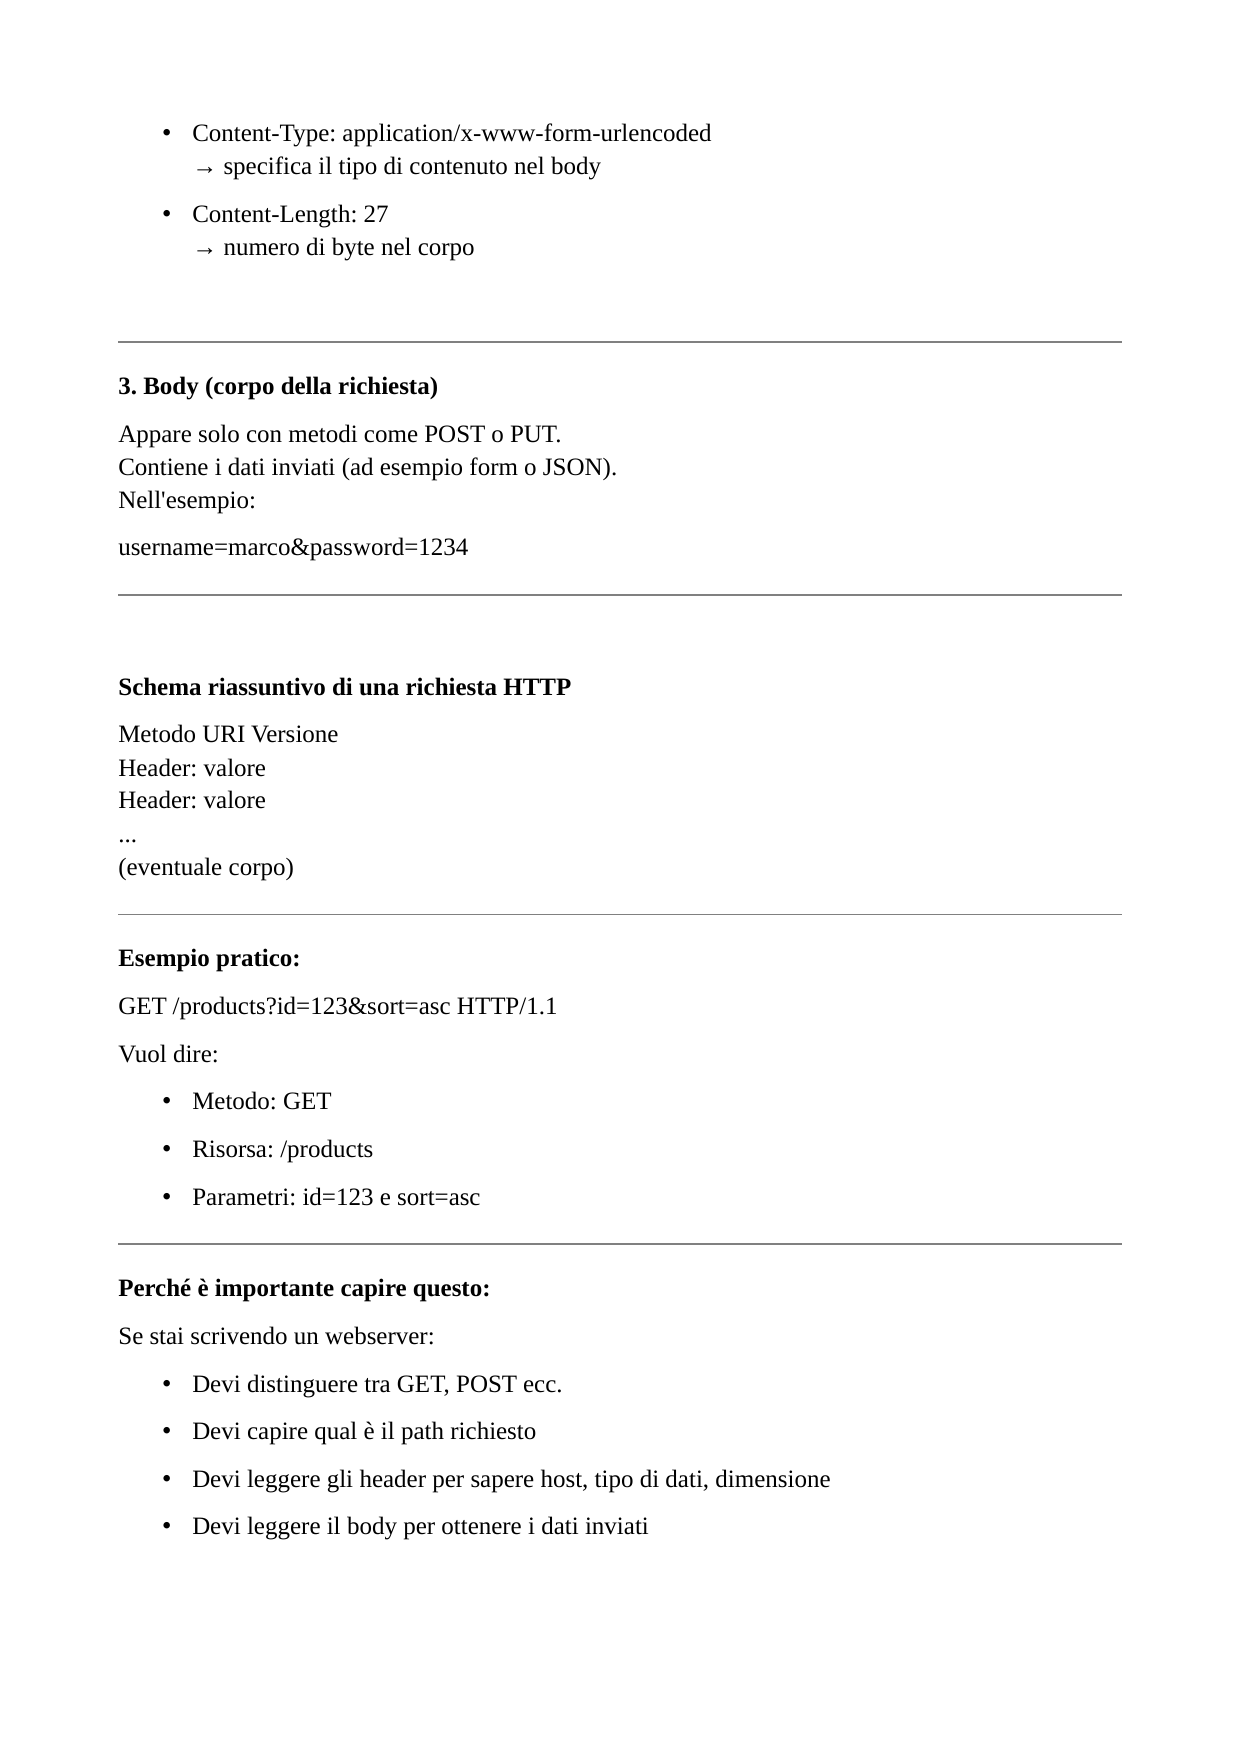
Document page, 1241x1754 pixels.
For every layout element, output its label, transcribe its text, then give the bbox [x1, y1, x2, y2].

text GET /products?id=123&sort=asc HTTP/1.1 [118, 991, 1122, 1020]
list Devi distinguere tra GET, POST ecc. [162, 1369, 1122, 1397]
list Content-Type: application/x-www-form-urlencoded → specifica il tipo di contenuto nel body [162, 118, 1122, 180]
list Devi leggere il body per ottenere i dati inviati [162, 1511, 1122, 1540]
text Se stai scrivendo un webserver: [118, 1321, 1122, 1350]
text Perché è importante capire questo: [118, 1273, 1122, 1302]
list Devi capire qual è il path richiesto [162, 1416, 1122, 1445]
list Devi leggere gli header per sapere host, tipo di dati, dimensione [162, 1464, 1122, 1493]
list Parametri: id=123 e sort=asc [162, 1182, 1122, 1210]
text Schema riassuntivo di una richiesta HTTP [118, 672, 1122, 701]
text Esempio pratico: [118, 943, 1122, 972]
list Risorsa: /products [162, 1134, 1122, 1163]
list Content-Length: 27 → numero di byte nel corpo [162, 199, 1122, 261]
text 3. Body (corpo della richiesta) [118, 371, 1122, 400]
text Appare solo con metodi come POST o PUT. Contiene i dati inviati (ad esempio form o JSON). Nell'esempio: [118, 419, 1122, 514]
text username=marco&password=1234 [118, 532, 1122, 561]
list Metodo: GET [162, 1086, 1122, 1115]
text Vuol dire: [118, 1039, 1122, 1067]
text Metodo URI Versione Header: valore Header: valore ... (eventuale corpo) [118, 719, 1122, 880]
